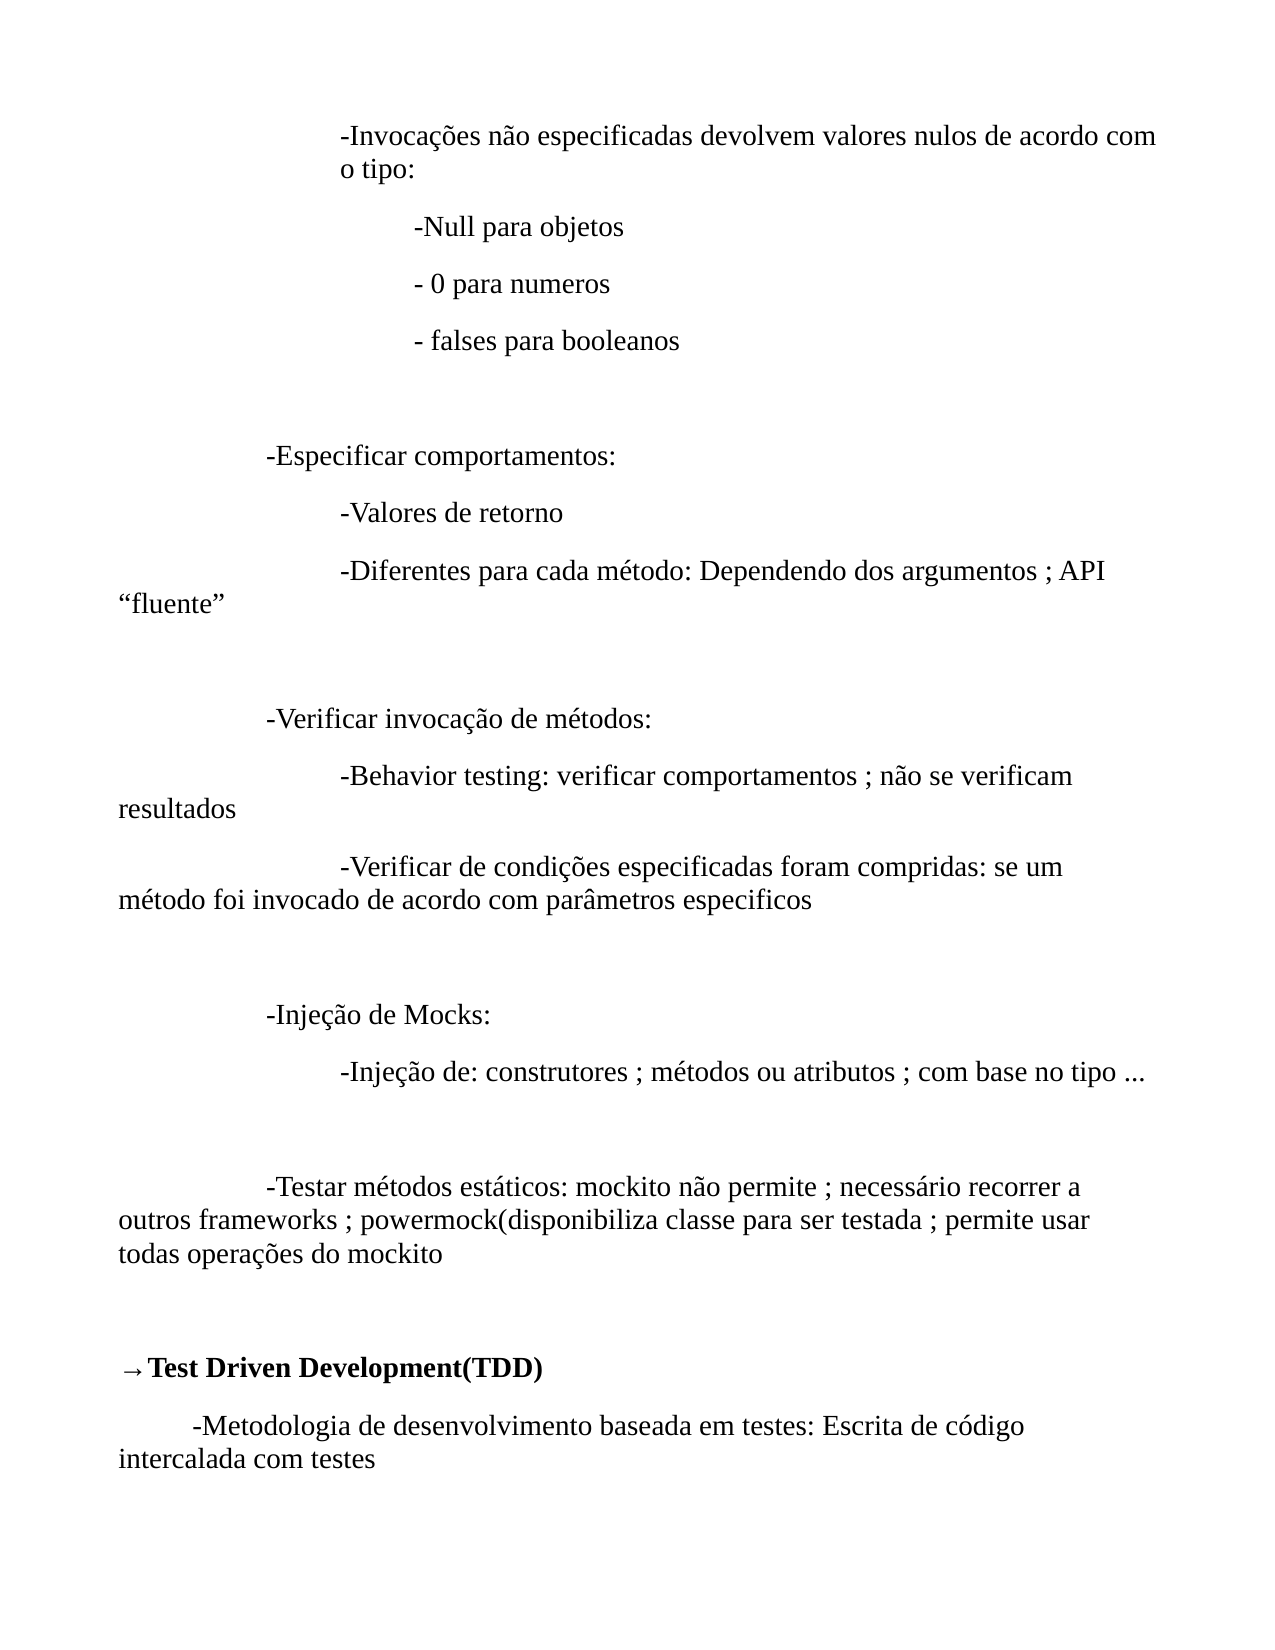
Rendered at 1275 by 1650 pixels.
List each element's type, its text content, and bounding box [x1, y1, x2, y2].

text -Diferentes para cada método: Dependendo dos argumentos ; API “fluente” [118, 553, 1157, 620]
text -Testar métodos estáticos: mockito não permite ; necessário recorrer a outros frameworks ; powermock(disponibiliza classe para ser testada ; permite usar todas operações do mockito [118, 1169, 1157, 1269]
text →Test Driven Development(TDD) [118, 1351, 1157, 1384]
text - 0 para numeros [118, 266, 1157, 300]
text -Null para objetos [118, 209, 1157, 242]
text -Injeção de Mocks: [118, 997, 1157, 1031]
text -Behavior testing: verificar comportamentos ; não se verificam resultados [118, 758, 1157, 825]
text -Metodologia de desenvolvimento baseada em testes: Escrita de código intercalada com testes [118, 1408, 1157, 1475]
text -Valores de retorno [118, 495, 1157, 529]
text - falses para booleanos [118, 323, 1157, 357]
text -Verificar de condições especificadas foram compridas: se um método foi invocado de acordo com parâmetros especificos [118, 849, 1157, 916]
text -Invocações não especificadas devolvem valores nulos de acordo com o tipo: [118, 118, 1157, 185]
text -Especificar comportamentos: [118, 438, 1157, 472]
text -Verificar invocação de métodos: [118, 701, 1157, 734]
text -Injeção de: construtores ; métodos ou atributos ; com base no tipo ... [118, 1054, 1157, 1088]
